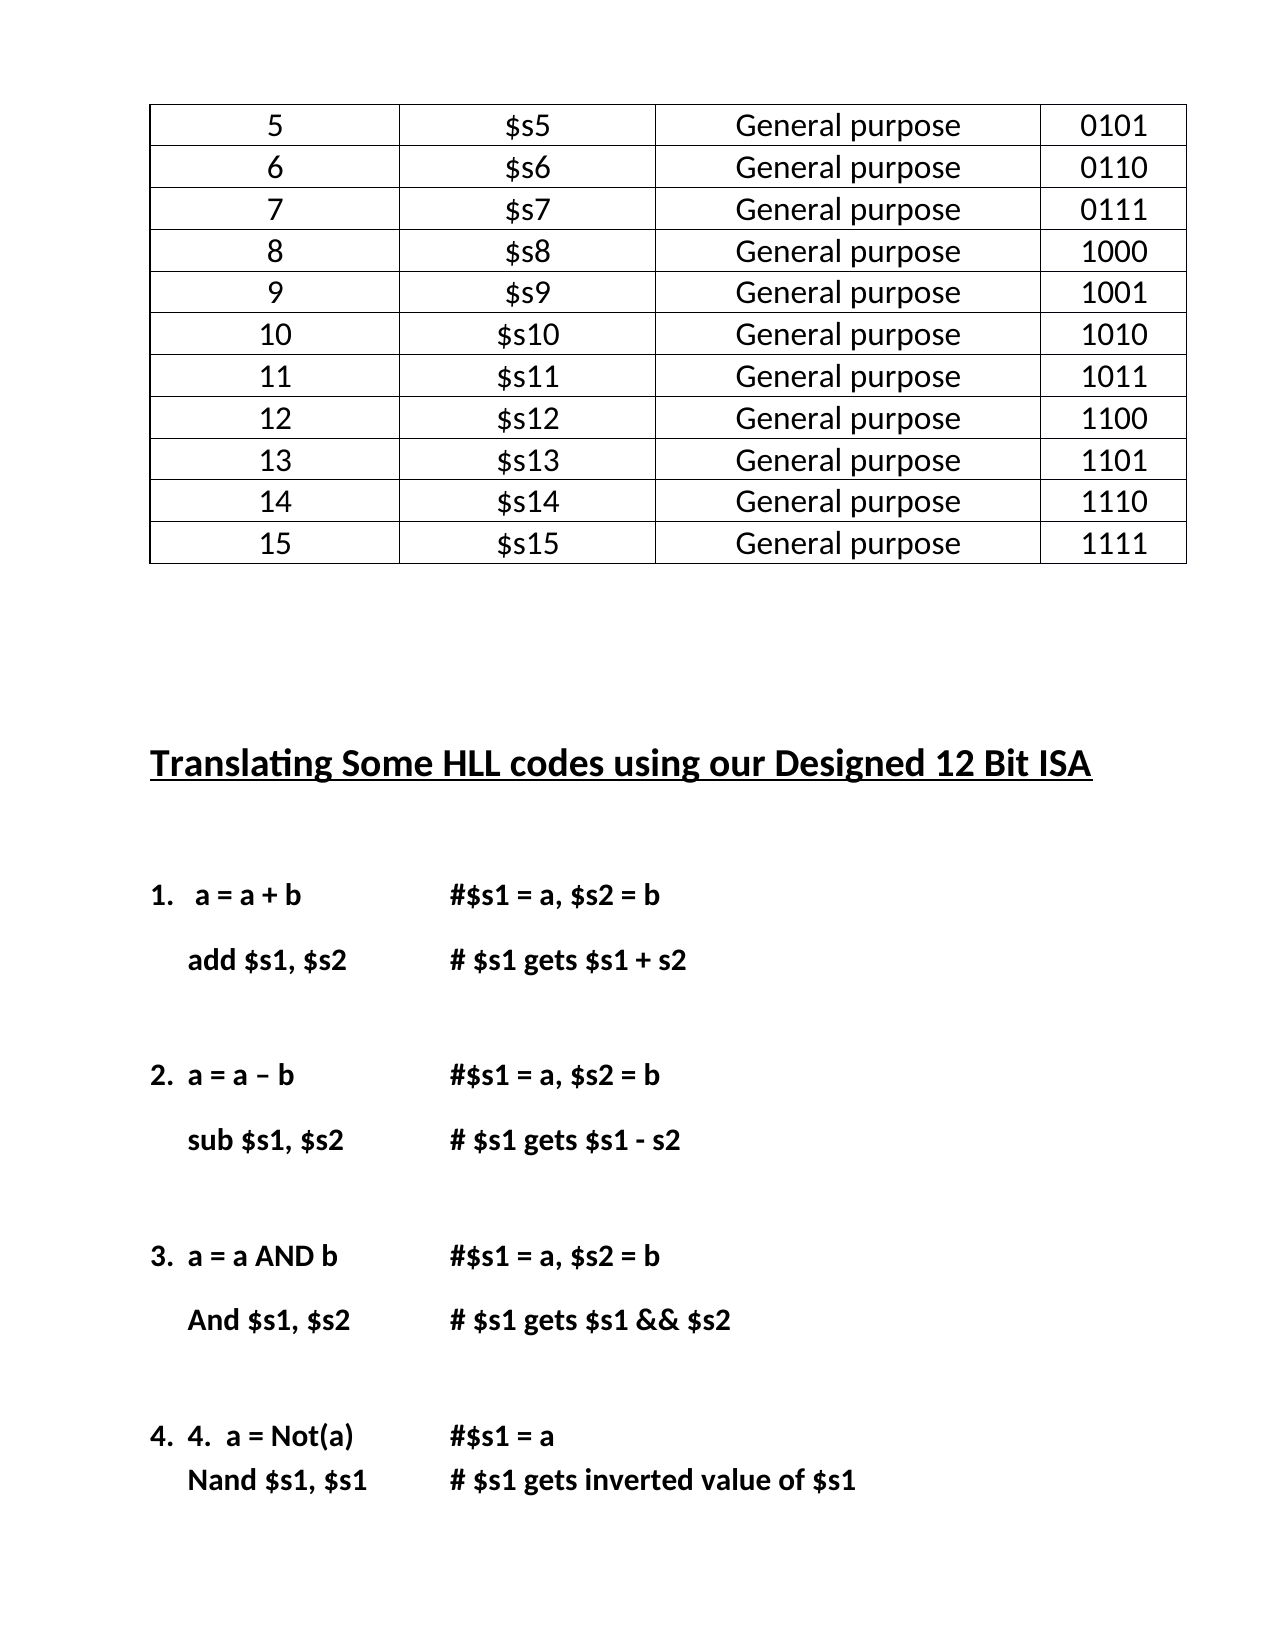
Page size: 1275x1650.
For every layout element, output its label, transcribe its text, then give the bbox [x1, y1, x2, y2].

table_cell 1000 [1041, 230, 1186, 271]
table_cell General purpose [656, 397, 1040, 438]
table_cell 0110 [1041, 146, 1186, 187]
table_cell $s6 [400, 146, 655, 187]
text sub $s1, $s2 # $s1 gets $s1 - s2 [187, 1120, 1125, 1158]
list 4. a = Not(a) #$s1 = a [150, 1416, 1125, 1454]
table_cell $s11 [400, 355, 655, 396]
table_cell $s14 [400, 480, 655, 521]
table_cell General purpose [656, 146, 1040, 187]
text add $s1, $s2 # $s1 gets $s1 + s2 [187, 940, 1125, 978]
table_cell General purpose [656, 480, 1040, 521]
table_cell $s8 [400, 230, 655, 271]
table_cell 6 [151, 146, 399, 187]
list a = a + b #$s1 = a, $s2 = b [150, 875, 1125, 913]
table_cell General purpose [656, 313, 1040, 354]
table_cell 1001 [1041, 272, 1186, 312]
table_cell 5 [151, 105, 399, 145]
table_cell $s7 [400, 188, 655, 229]
table_cell General purpose [656, 188, 1040, 229]
table_cell $s15 [400, 522, 655, 563]
table_cell General purpose [656, 105, 1040, 145]
table_cell 1101 [1041, 439, 1186, 479]
list a = a – b #$s1 = a, $s2 = b [150, 1055, 1125, 1093]
table_cell 0111 [1041, 188, 1186, 229]
table_cell $s13 [400, 439, 655, 479]
table_cell General purpose [656, 439, 1040, 479]
table_cell 7 [151, 188, 399, 229]
table_cell 1010 [1041, 313, 1186, 354]
table_cell 10 [151, 313, 399, 354]
table_cell 1011 [1041, 355, 1186, 396]
table_cell 8 [151, 230, 399, 271]
table_cell General purpose [656, 355, 1040, 396]
table_cell General purpose [656, 230, 1040, 271]
text And $s1, $s2 # $s1 gets $s1 && $s2 [187, 1300, 1125, 1338]
table_cell 15 [151, 522, 399, 563]
table_cell $s9 [400, 272, 655, 312]
table_cell General purpose [656, 272, 1040, 312]
table_cell 9 [151, 272, 399, 312]
text Translating Some HLL codes using our Designed 12 Bit ISA [150, 737, 1125, 786]
list a = a AND b #$s1 = a, $s2 = b [150, 1236, 1125, 1274]
table_cell 1111 [1041, 522, 1186, 563]
table_cell $s10 [400, 313, 655, 354]
list Nand $s1, $s1 # $s1 gets inverted value of $s1 [187, 1459, 1125, 1498]
table_cell 11 [151, 355, 399, 396]
table_cell 1100 [1041, 397, 1186, 438]
table_cell 0101 [1041, 105, 1186, 145]
table_cell $s5 [400, 105, 655, 145]
table_cell 1110 [1041, 480, 1186, 521]
table_cell 14 [151, 480, 399, 521]
table_cell General purpose [656, 522, 1040, 563]
table_cell $s12 [400, 397, 655, 438]
table_cell 12 [151, 397, 399, 438]
table_cell 13 [151, 439, 399, 479]
